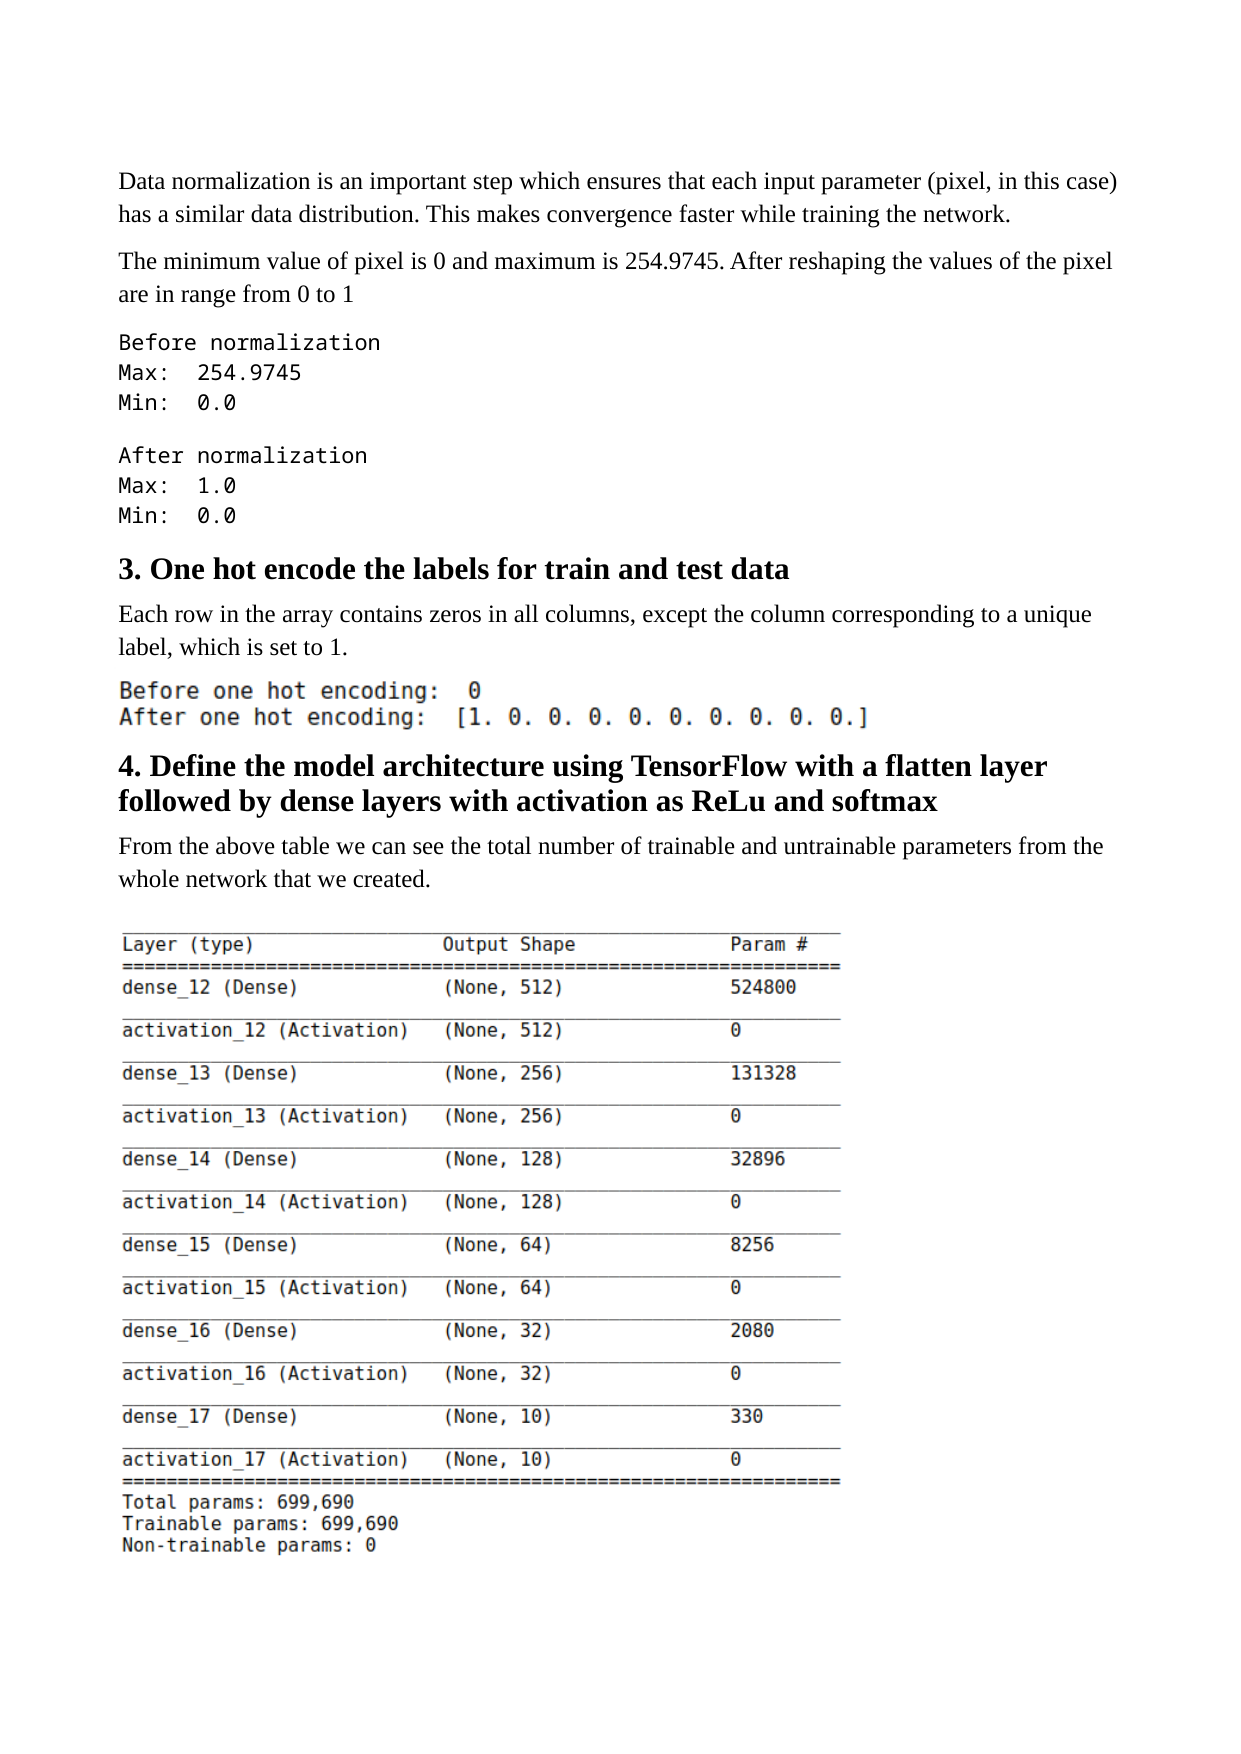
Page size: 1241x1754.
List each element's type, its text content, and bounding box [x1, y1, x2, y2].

text Min: 0.0 [118, 499, 1122, 529]
subtitle 3. One hot encode the labels for train and test data [118, 550, 1122, 586]
text Max: 1.0 [118, 470, 1122, 499]
text Before normalization [118, 327, 1122, 357]
text Data normalization is an important step which ensures that each input parameter (pixel, in this case) has a similar data distribution. This makes convergence faster while training the network. [118, 166, 1122, 227]
picture [114, 667, 891, 747]
text From the above table we can see the total number of trainable and untrainable parameters from the whole network that we created. [118, 831, 1122, 893]
text Each row in the array contains zeros in all columns, except the column corresponding to a unique label, which is set to 1. [118, 599, 1122, 660]
text After normalization [118, 440, 1122, 470]
subtitle 4. Define the model architecture using TensorFlow with a flatten layer followed by dense layers with activation as ReLu and softmax [118, 700, 1122, 819]
picture [113, 914, 861, 1566]
text The minimum value of pixel is 0 and maximum is 254.9745. After reshaping the values of the pixel are in range from 0 to 1 [118, 246, 1122, 308]
text Max: 254.9745 [118, 357, 1122, 387]
text Min: 0.0 [118, 387, 1122, 416]
